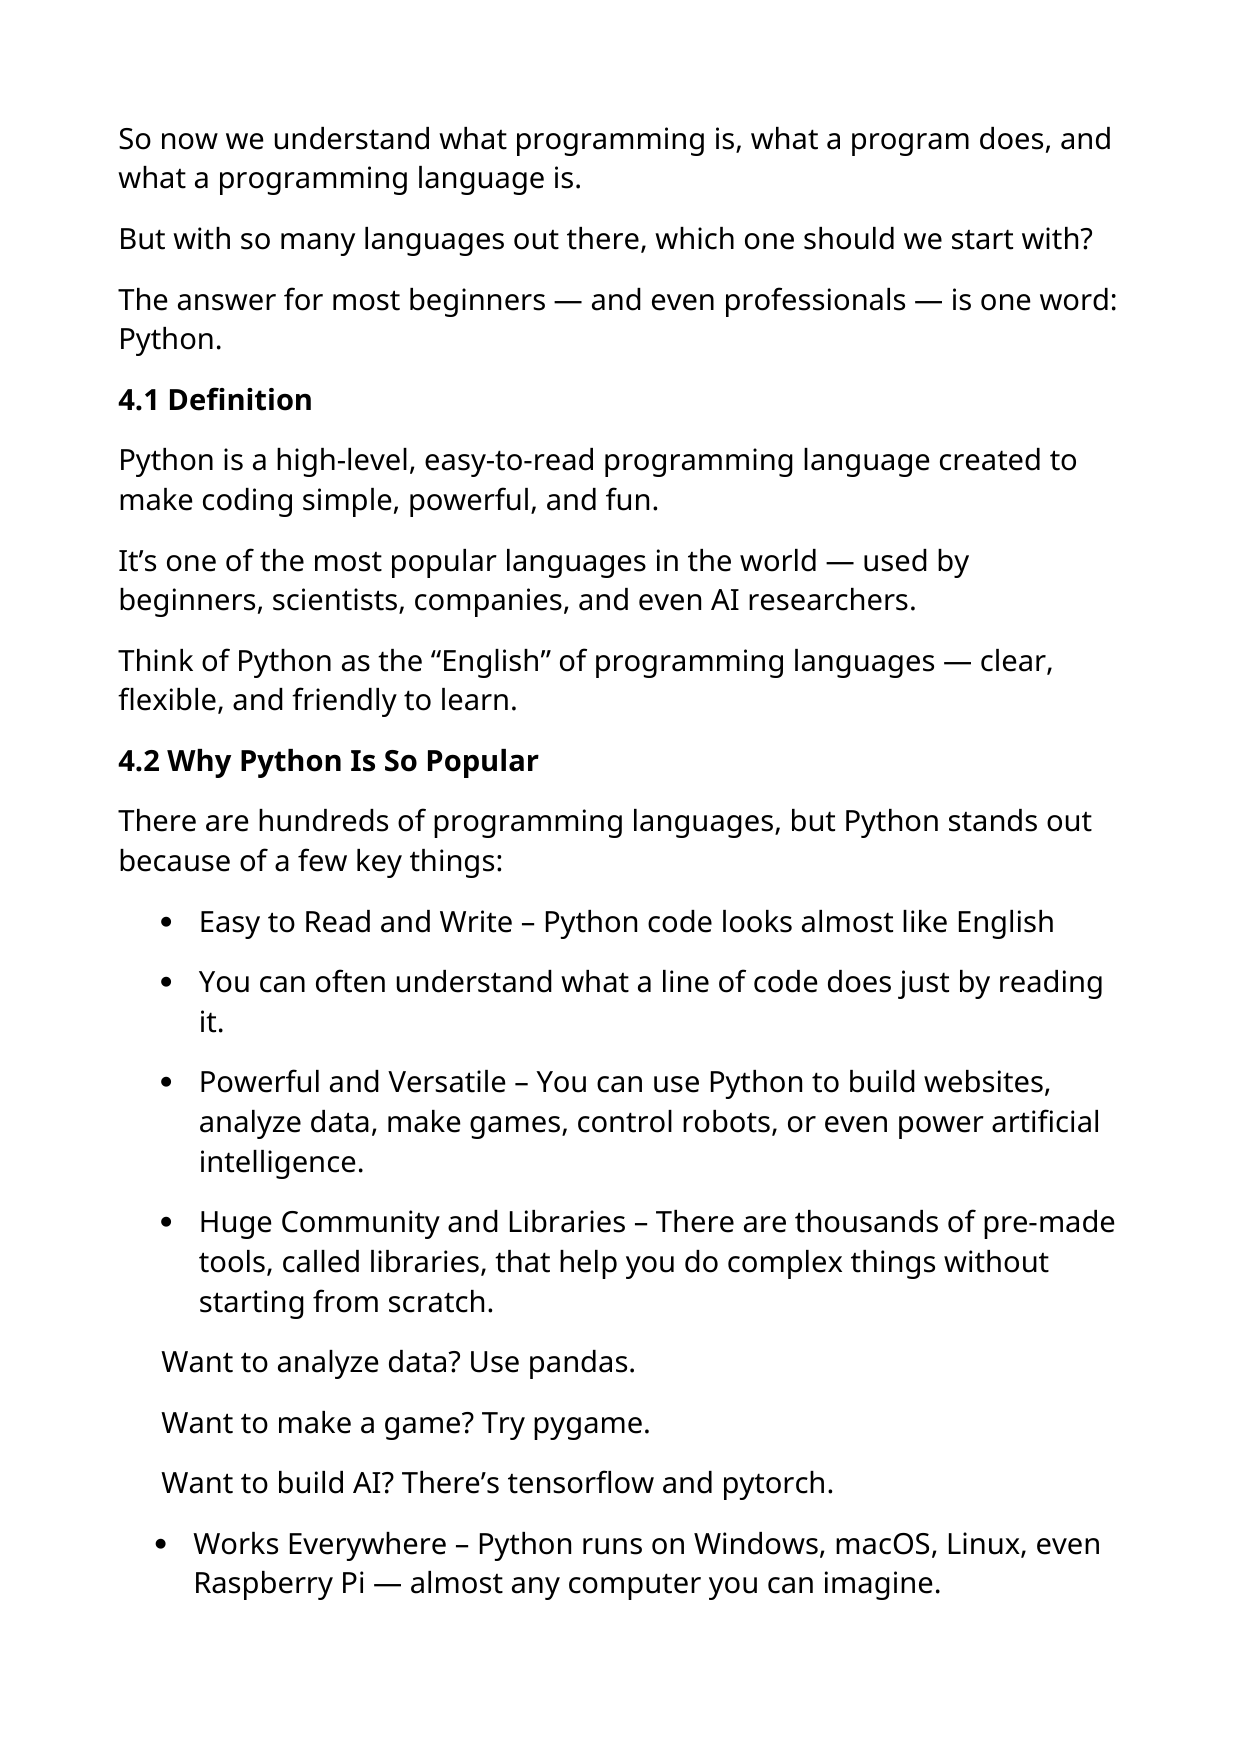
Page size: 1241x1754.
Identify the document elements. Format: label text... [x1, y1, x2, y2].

text 4.1 Definition [118, 379, 1122, 419]
list Works Everywhere – Python runs on Windows, macOS, Linux, even Raspberry Pi — almost any computer you can imagine. [156, 1523, 1122, 1602]
list You can often understand what a line of code does just by reading it. [161, 961, 1122, 1041]
text Want to make a game? Try pygame. [161, 1402, 1122, 1442]
text 4.2 Why Python Is So Popular [118, 740, 1122, 780]
list Easy to Read and Write – Python code looks almost like English [161, 901, 1122, 941]
text Think of Python as the “English” of programming languages — clear, flexible, and friendly to learn. [118, 640, 1122, 719]
text Python is a high-level, easy-to-read programming language created to make coding simple, powerful, and fun. [118, 439, 1122, 519]
text The answer for most beginners — and even professionals — is one word: Python. [118, 279, 1122, 358]
text Want to build AI? There’s tensorflow and pytorch. [161, 1462, 1122, 1502]
list Powerful and Versatile – You can use Python to build websites, analyze data, make games, control robots, or even power artificial intelligence. [161, 1062, 1122, 1181]
list Huge Community and Libraries – There are thousands of pre-made tools, called libraries, that help you do complex things without starting from scratch. [161, 1202, 1122, 1321]
text Want to analyze data? Use pandas. [161, 1341, 1122, 1381]
text So now we understand what programming is, what a program does, and what a programming language is. [118, 118, 1122, 197]
text There are hundreds of programming languages, but Python stands out because of a few key things: [118, 801, 1122, 880]
text It’s one of the most popular languages in the world — used by beginners, scientists, companies, and even AI researchers. [118, 540, 1122, 619]
text But with so many languages out there, which one should we start with? [118, 218, 1122, 258]
